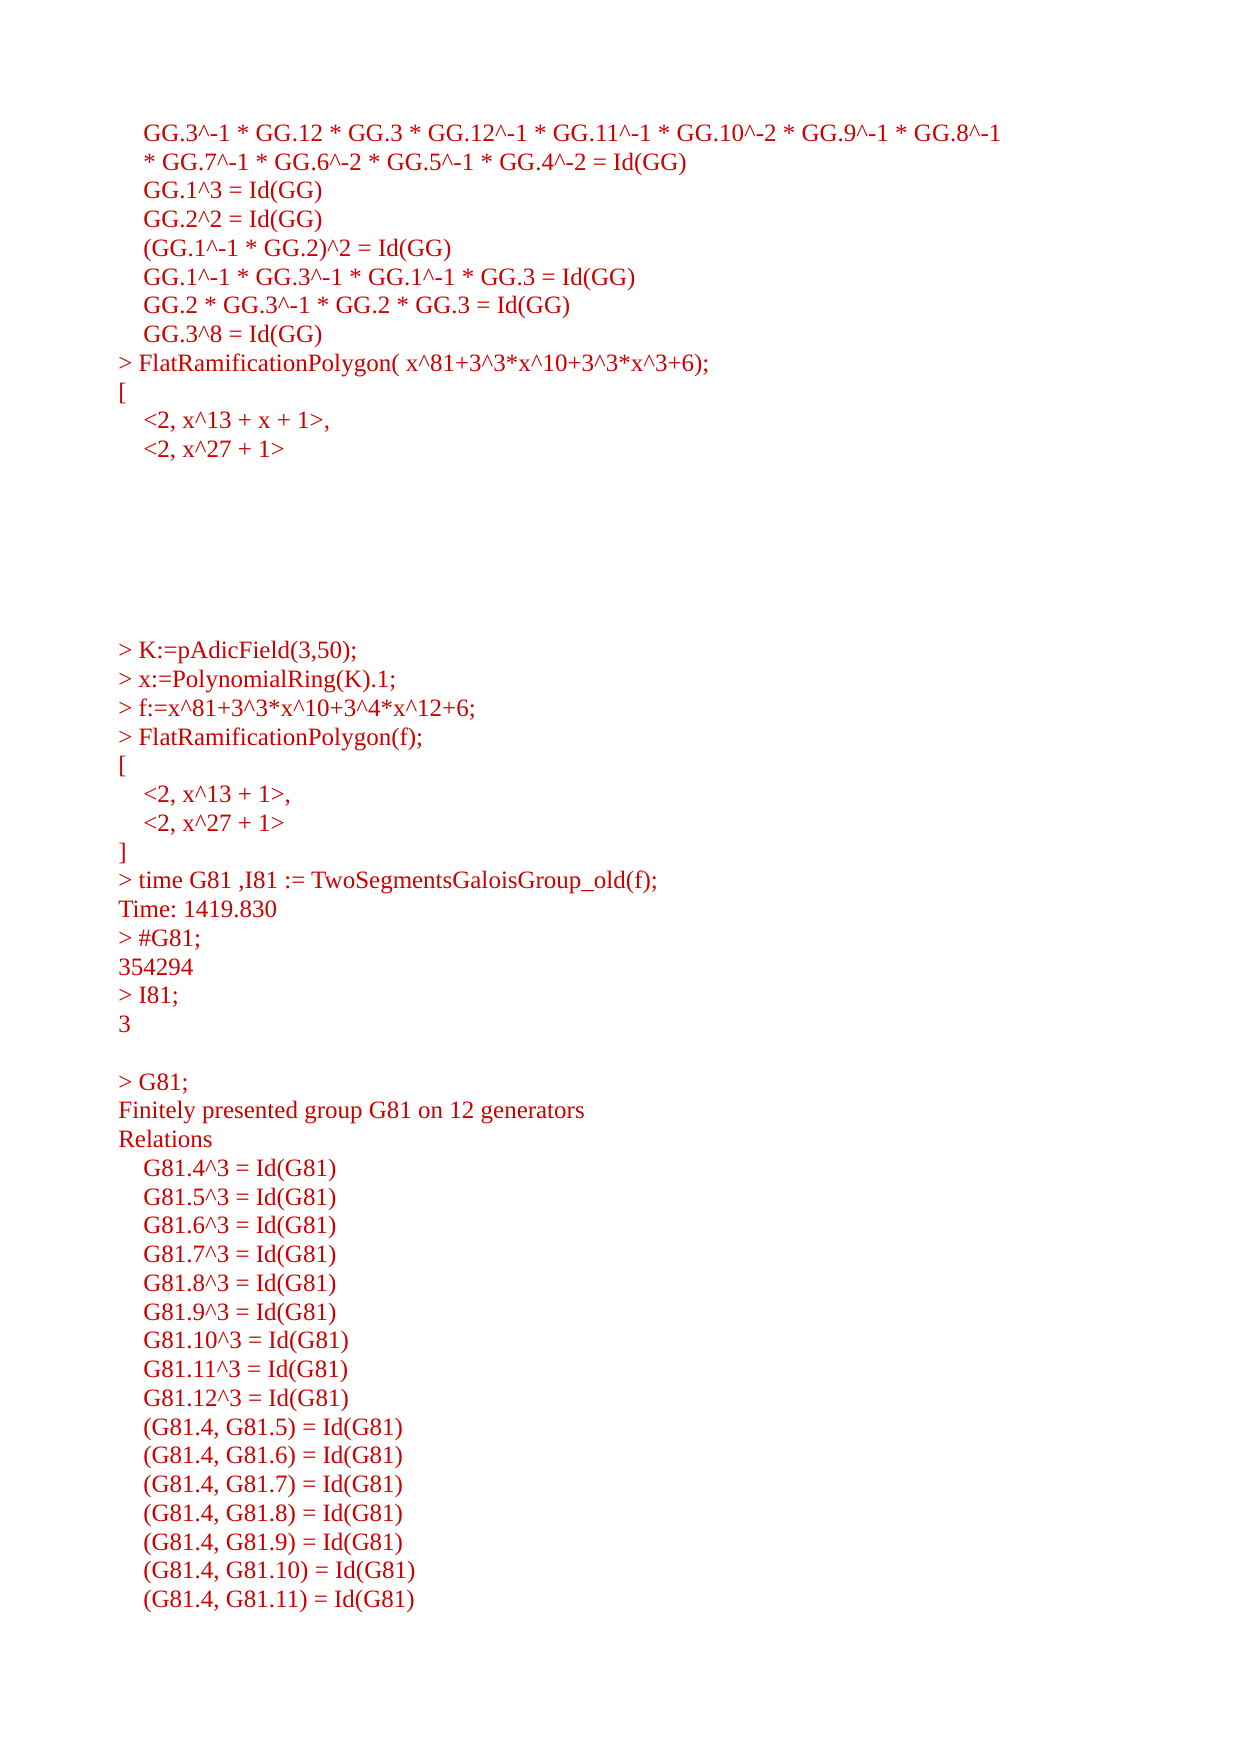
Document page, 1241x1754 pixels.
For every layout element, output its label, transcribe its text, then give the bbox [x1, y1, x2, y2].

text GG.3^8 = Id(GG) [118, 319, 1122, 348]
text (G81.4, G81.11) = Id(G81) [118, 1584, 1122, 1613]
text <2, x^27 + 1> [118, 434, 1122, 463]
text (G81.4, G81.7) = Id(G81) [118, 1469, 1122, 1498]
text (G81.4, G81.8) = Id(G81) [118, 1498, 1122, 1527]
text G81.11^3 = Id(G81) [118, 1354, 1122, 1383]
text > time G81 ,I81 := TwoSegmentsGaloisGroup_old(f); [118, 866, 1122, 894]
text [ [118, 751, 1122, 779]
text GG.1^-1 * GG.3^-1 * GG.1^-1 * GG.3 = Id(GG) [118, 262, 1122, 291]
text <2, x^27 + 1> [118, 808, 1122, 837]
text (G81.4, G81.9) = Id(G81) [118, 1527, 1122, 1556]
text 3 [118, 1009, 1122, 1038]
text Time: 1419.830 [118, 894, 1122, 923]
text > f:=x^81+3^3*x^10+3^4*x^12+6; [118, 693, 1122, 722]
text * GG.7^-1 * GG.6^-2 * GG.5^-1 * GG.4^-2 = Id(GG) [118, 147, 1122, 176]
text (G81.4, G81.5) = Id(G81) [118, 1412, 1122, 1441]
text <2, x^13 + 1>, [118, 779, 1122, 808]
text > x:=PolynomialRing(K).1; [118, 664, 1122, 693]
text GG.3^-1 * GG.12 * GG.3 * GG.12^-1 * GG.11^-1 * GG.10^-2 * GG.9^-1 * GG.8^-1 [118, 118, 1122, 147]
text G81.7^3 = Id(G81) [118, 1239, 1122, 1268]
text G81.5^3 = Id(G81) [118, 1182, 1122, 1211]
text G81.4^3 = Id(G81) [118, 1153, 1122, 1182]
text 354294 [118, 952, 1122, 981]
text G81.8^3 = Id(G81) [118, 1268, 1122, 1297]
text G81.6^3 = Id(G81) [118, 1211, 1122, 1239]
text G81.10^3 = Id(G81) [118, 1326, 1122, 1354]
text (GG.1^-1 * GG.2)^2 = Id(GG) [118, 233, 1122, 262]
text G81.12^3 = Id(G81) [118, 1383, 1122, 1412]
text > FlatRamificationPolygon( x^81+3^3*x^10+3^3*x^3+6); [118, 348, 1122, 377]
text GG.2 * GG.3^-1 * GG.2 * GG.3 = Id(GG) [118, 291, 1122, 319]
text ] [118, 837, 1122, 866]
text GG.2^2 = Id(GG) [118, 204, 1122, 233]
text > K:=pAdicField(3,50); [118, 636, 1122, 664]
text > #G81; [118, 923, 1122, 952]
text > I81; [118, 981, 1122, 1009]
text GG.1^3 = Id(GG) [118, 176, 1122, 204]
text <2, x^13 + x + 1>, [118, 406, 1122, 434]
text [ [118, 377, 1122, 406]
text (G81.4, G81.6) = Id(G81) [118, 1441, 1122, 1469]
text (G81.4, G81.10) = Id(G81) [118, 1556, 1122, 1584]
text > G81; [118, 1067, 1122, 1096]
text Relations [118, 1124, 1122, 1153]
text G81.9^3 = Id(G81) [118, 1297, 1122, 1326]
text Finitely presented group G81 on 12 generators [118, 1096, 1122, 1124]
text > FlatRamificationPolygon(f); [118, 722, 1122, 751]
